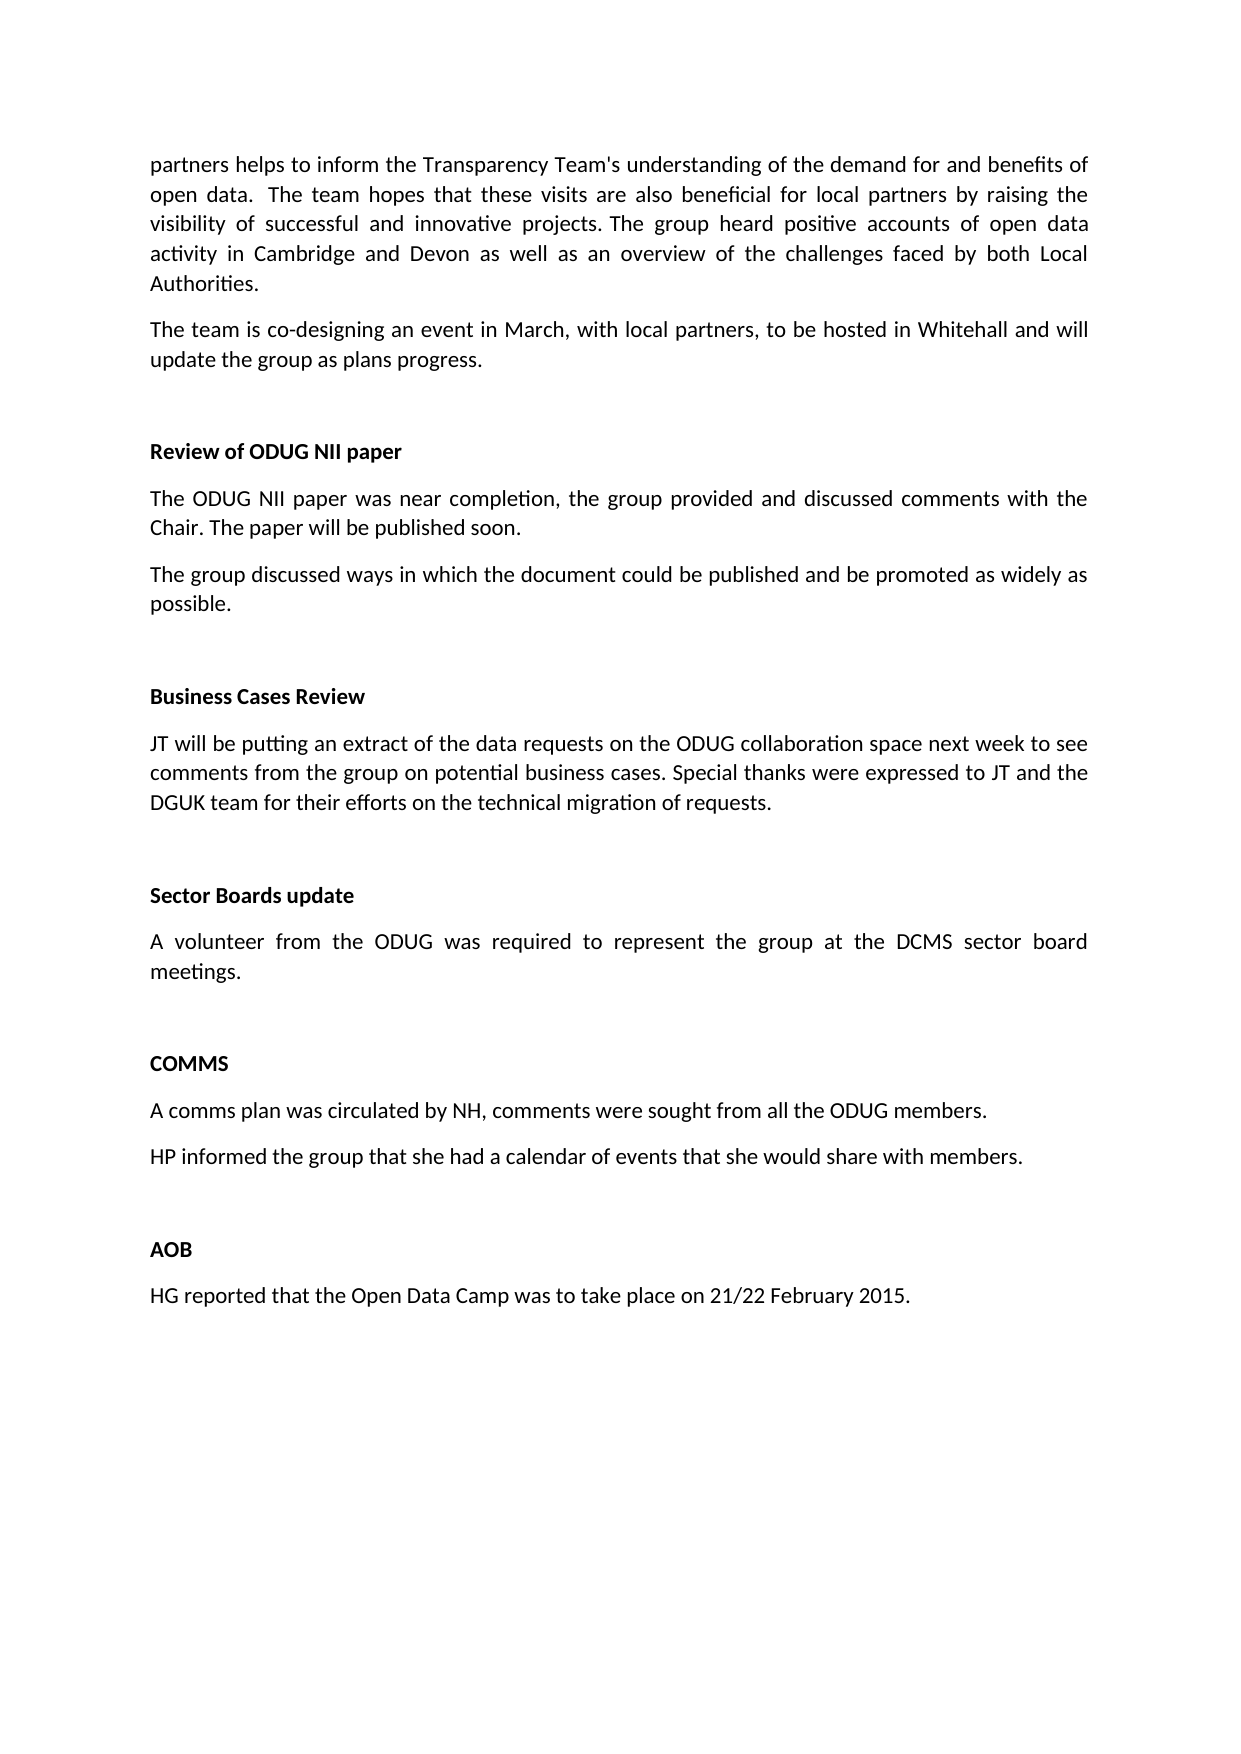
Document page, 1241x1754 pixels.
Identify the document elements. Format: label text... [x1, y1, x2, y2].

text Review of ODUG NII paper [150, 437, 1090, 466]
text The team is co-designing an event in March, with local partners, to be hosted in Whitehall and will update the group as plans progress. [150, 315, 1090, 373]
text COMMS [150, 1049, 1090, 1077]
text The ODUG NII paper was near completion, the group provided and discussed comments with the Chair. The paper will be published soon. [150, 484, 1090, 542]
text partners helps to inform the Transparency Team's understanding of the demand for and benefits of open data. The team hopes that these visits are also beneficial for local partners by raising the visibility of successful and innovative projects. The group heard positive accounts of open data activity in Cambridge and Devon as well as an overview of the challenges faced by both Local Authorities. [150, 150, 1090, 297]
text AOB [150, 1235, 1090, 1263]
text Sector Boards update [150, 881, 1090, 909]
text A comms plan was circulated by NH, comments were sought from all the ODUG members. [150, 1096, 1090, 1124]
text HP informed the group that she had a calendar of events that she would share with members. [150, 1142, 1090, 1170]
text JT will be putting an extract of the data requests on the ODUG collaboration space next week to see comments from the group on potential business cases. Special thanks were expressed to JT and the DGUK team for their efforts on the technical migration of requests. [150, 729, 1090, 816]
text A volunteer from the ODUG was required to represent the group at the DCMS sector board meetings. [150, 927, 1090, 985]
text The group discussed ways in which the document could be published and be promoted as widely as possible. [150, 560, 1090, 618]
text HG reported that the Open Data Camp was to take place on 21/22 February 2015. [150, 1281, 1090, 1309]
text Business Cases Review [150, 682, 1090, 710]
